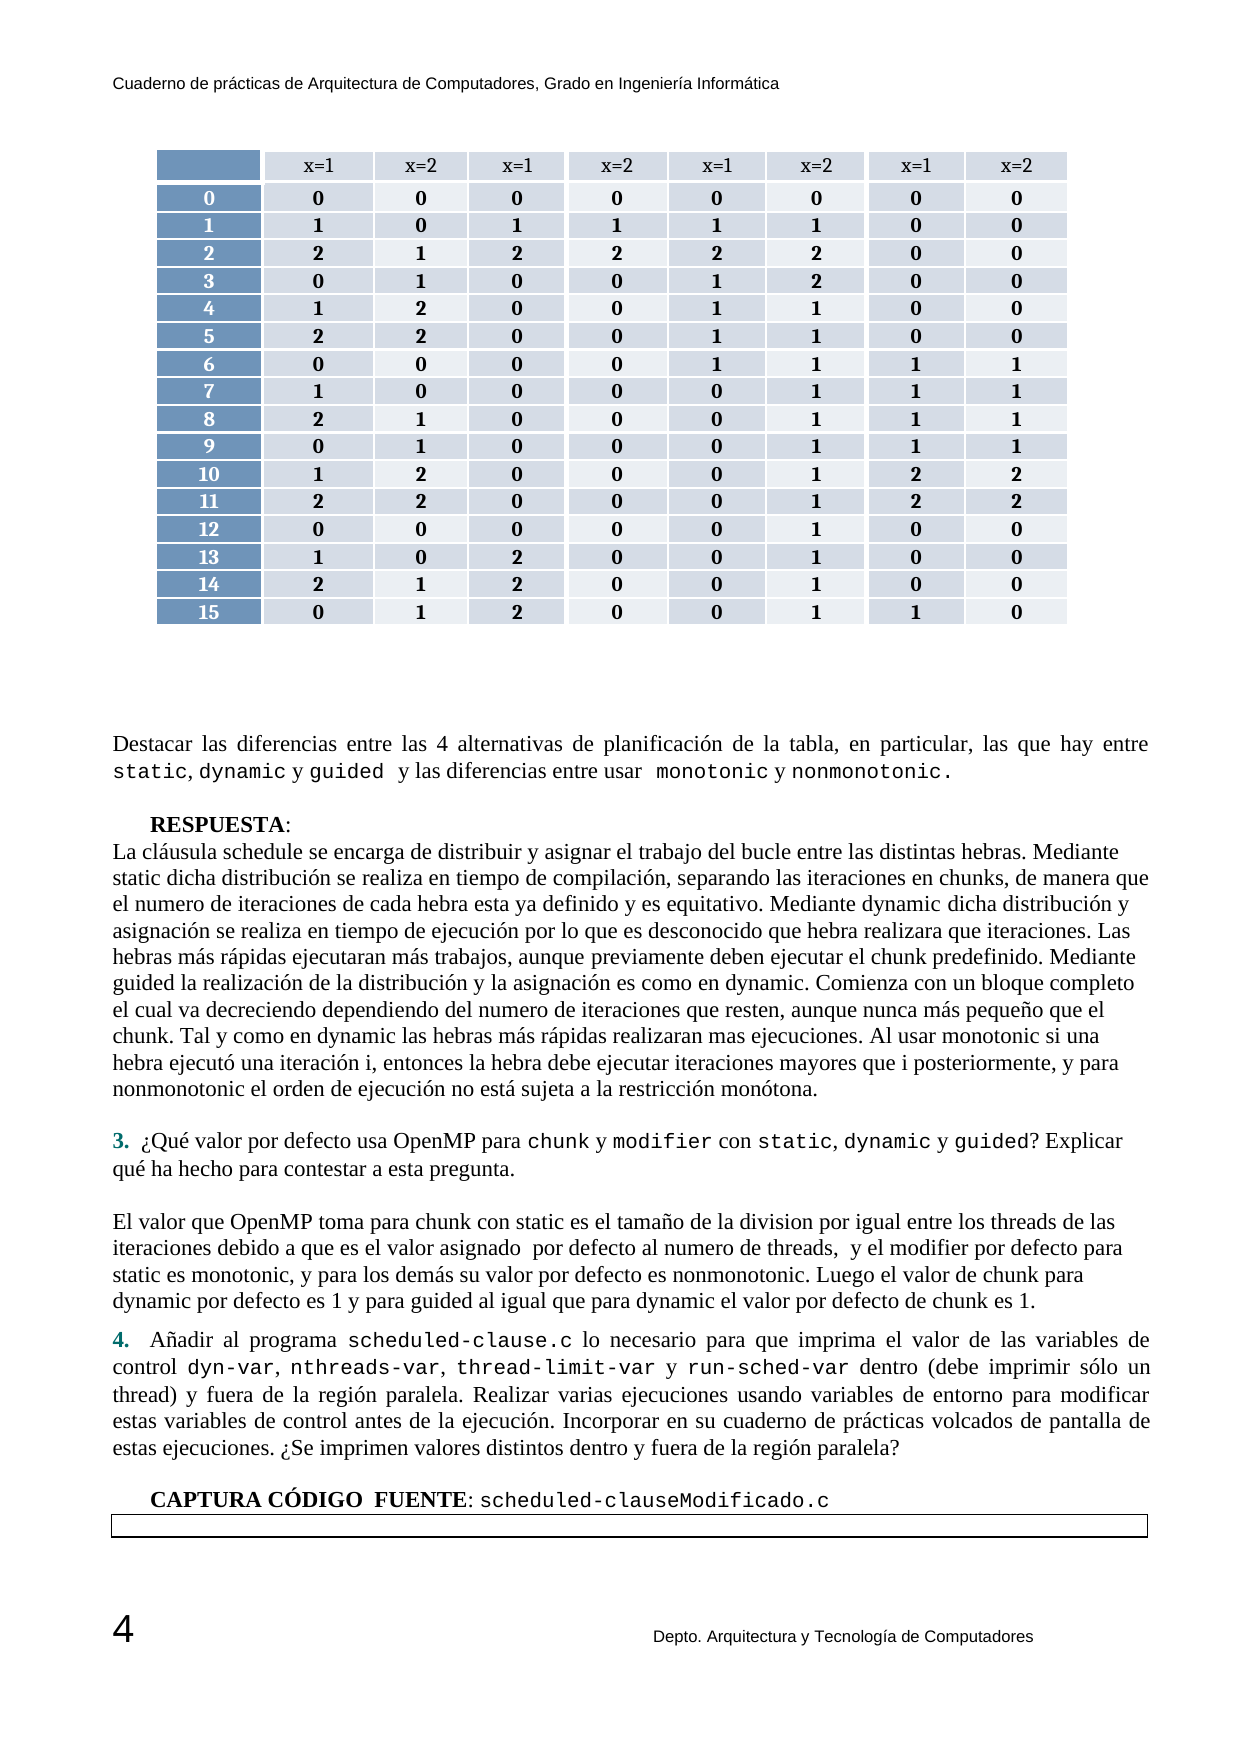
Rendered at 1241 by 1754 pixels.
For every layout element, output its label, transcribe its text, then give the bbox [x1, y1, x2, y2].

table_cell 0 [469, 323, 564, 348]
table_cell 0 [469, 516, 564, 542]
table_cell 0 [869, 213, 964, 238]
table_cell 0 [767, 183, 864, 211]
table_cell 2 [767, 268, 864, 293]
table_cell 0 [569, 183, 667, 211]
table_cell x=1 [669, 152, 765, 180]
table_cell 2 [375, 461, 467, 487]
table_cell 0 [966, 268, 1067, 293]
table_cell 2 [264, 406, 373, 431]
table_cell 10 [157, 461, 261, 487]
table_cell [1069, 459, 1075, 487]
table_cell 1 [767, 351, 864, 376]
table_cell 1 [869, 406, 964, 431]
table_cell x=2 [966, 152, 1067, 180]
table_cell 2 [469, 571, 564, 597]
table_cell 1 [767, 599, 864, 624]
table_cell 2 [375, 323, 467, 348]
table_cell 1 [375, 571, 467, 597]
table_cell 2 [469, 544, 564, 569]
table_cell 0 [157, 185, 261, 211]
table_cell 1 [966, 351, 1067, 376]
table_cell 0 [375, 213, 467, 238]
list 4. Añadir al programa scheduled-clause.c lo necesario para que imprima el valor de las variables de control dyn-var, nthreads-var, thread-limit-var y run-sched-var dentro (debe imprimir sólo un thread) y fuera de la región paralela. Realizar varias ejecuciones usando variables de entorno para modificar estas variables de control antes de la ejecución. Incorporar en su cuaderno de prácticas volcados de pantalla de estas ejecuciones. ¿Se imprimen valores distintos dentro y fuera de la región paralela? [112, 1326, 1152, 1460]
table_cell 1 [669, 323, 765, 348]
table_cell 2 [469, 599, 564, 624]
table_cell 1 [767, 323, 864, 348]
table_cell 0 [375, 183, 467, 211]
table_cell 0 [469, 351, 564, 376]
table_cell [1069, 597, 1075, 624]
table_cell 0 [469, 489, 564, 514]
table_cell 3 [157, 268, 261, 293]
table_cell 1 [767, 434, 864, 459]
table_cell 0 [569, 434, 667, 459]
table_cell 1 [767, 295, 864, 321]
table_cell 6 [157, 351, 261, 376]
table_cell 1 [157, 213, 261, 238]
table_cell 0 [669, 516, 765, 542]
table_cell 1 [375, 406, 467, 431]
table_cell 0 [264, 183, 373, 211]
table_cell 0 [469, 183, 564, 211]
table_cell [1069, 431, 1075, 459]
table_cell 1 [767, 571, 864, 597]
table_cell 1 [264, 378, 373, 404]
table_cell 1 [264, 461, 373, 487]
table_cell 0 [669, 544, 765, 569]
table_cell 2 [264, 489, 373, 514]
table_cell 1 [966, 434, 1067, 459]
table_cell 0 [469, 461, 564, 487]
table_cell 0 [869, 295, 964, 321]
table_cell 1 [569, 213, 667, 238]
table_cell 5 [157, 323, 261, 348]
table_cell 1 [767, 378, 864, 404]
table_cell 1 [966, 378, 1067, 404]
table_cell 2 [264, 323, 373, 348]
text El valor que OpenMP toma para chunk con static es el tamaño de la division por igual entre los threads de las iteraciones debido a que es el valor asignado por defecto al numero de threads, y el modifier por defecto para static es monotonic, y para los demás su valor por defecto es nonmonotonic. Luego el valor de chunk para dynamic por defecto es 1 y para guided al igual que para dynamic el valor por defecto de chunk es 1. [112, 1208, 1152, 1313]
table_cell 0 [264, 268, 373, 293]
table_cell [1069, 180, 1075, 211]
table_header [157, 150, 260, 180]
table_cell 1 [767, 461, 864, 487]
table_cell 1 [264, 544, 373, 569]
table_cell 0 [669, 489, 765, 514]
table_cell 0 [669, 406, 765, 431]
table_cell 0 [264, 434, 373, 459]
table_cell 1 [669, 268, 765, 293]
table_cell 1 [669, 295, 765, 321]
table_cell 0 [966, 599, 1067, 624]
table_cell 0 [375, 516, 467, 542]
table_cell [1069, 266, 1075, 293]
table_cell 1 [767, 489, 864, 514]
table_cell 0 [264, 351, 373, 376]
table_cell 2 [375, 295, 467, 321]
table_cell 0 [569, 599, 667, 624]
table_cell 15 [157, 599, 261, 624]
table_cell 0 [569, 571, 667, 597]
table_cell 0 [966, 213, 1067, 238]
table_cell 1 [966, 406, 1067, 431]
table_cell [1069, 238, 1075, 266]
table_cell 2 [157, 240, 261, 266]
table_cell 1 [264, 295, 373, 321]
table_cell [1069, 542, 1075, 569]
table_cell 0 [669, 434, 765, 459]
table_cell 0 [469, 378, 564, 404]
table_cell 0 [569, 406, 667, 431]
table_cell 0 [669, 461, 765, 487]
table_cell 1 [375, 240, 467, 266]
table_cell 0 [669, 378, 765, 404]
table_cell 2 [469, 240, 564, 266]
table_cell 0 [569, 544, 667, 569]
table_cell 1 [869, 378, 964, 404]
table_cell 0 [869, 240, 964, 266]
table_cell 0 [569, 516, 667, 542]
table_cell 0 [669, 599, 765, 624]
table_cell 2 [264, 571, 373, 597]
table_cell 0 [869, 183, 964, 211]
table_cell 0 [569, 323, 667, 348]
table_cell [1069, 569, 1075, 597]
table_cell 0 [966, 544, 1067, 569]
table_cell 1 [469, 213, 564, 238]
table_cell 1 [669, 213, 765, 238]
table_cell 4 [157, 295, 261, 321]
table_cell [1069, 376, 1075, 404]
table_cell x=1 [469, 152, 564, 180]
table_cell 0 [966, 571, 1067, 597]
table_cell x=1 [869, 152, 964, 180]
table_cell 0 [264, 516, 373, 542]
table_cell 0 [669, 183, 765, 211]
text RESPUESTA: [150, 811, 1152, 838]
table_cell 13 [157, 544, 261, 569]
table_cell x=2 [767, 152, 864, 180]
table_cell 0 [869, 323, 964, 348]
table_cell 2 [966, 489, 1067, 514]
table_cell 8 [157, 406, 261, 431]
table_cell 0 [966, 516, 1067, 542]
list Destacar las diferencias entre las 4 alternativas de planificación de la tabla, en particular, las que hay entre static, dynamic y guided y las diferencias entre usar monotonic y nonmonotonic. [112, 730, 1152, 785]
table_cell 0 [869, 571, 964, 597]
table_cell 1 [869, 599, 964, 624]
table_cell 0 [569, 461, 667, 487]
table_cell 1 [869, 434, 964, 459]
table_cell 0 [469, 268, 564, 293]
table_cell x=1 [265, 152, 373, 180]
table_cell 0 [375, 378, 467, 404]
table_header [112, 1515, 1147, 1536]
table_cell 0 [375, 544, 467, 569]
table_cell 0 [869, 516, 964, 542]
table_cell 7 [157, 378, 261, 404]
table_cell 0 [569, 268, 667, 293]
table_cell 0 [869, 268, 964, 293]
table_cell 9 [157, 434, 261, 459]
table_cell 12 [157, 516, 261, 542]
table_cell [1069, 514, 1075, 542]
table_cell 2 [869, 461, 964, 487]
table_cell 0 [469, 434, 564, 459]
table_cell 0 [469, 406, 564, 431]
table_cell [1069, 349, 1075, 376]
table_cell 11 [157, 489, 261, 514]
table_cell 1 [767, 213, 864, 238]
table_cell 0 [569, 378, 667, 404]
table_cell 0 [966, 240, 1067, 266]
table_cell 0 [966, 295, 1067, 321]
table_cell 1 [264, 213, 373, 238]
table_cell 2 [966, 461, 1067, 487]
text La cláusula schedule se encarga de distribuir y asignar el trabajo del bucle entre las distintas hebras. Mediante static dicha distribución se realiza en tiempo de compilación, separando las iteraciones en chunks, de manera que el numero de iteraciones de cada hebra esta ya definido y es equitativo. Mediante dynamic dicha distribución y asignación se realiza en tiempo de ejecución por lo que es desconocido que hebra realizara que iteraciones. Las hebras más rápidas ejecutaran más trabajos, aunque previamente deben ejecutar el chunk predefinido. Mediante guided la realización de la distribución y la asignación es como en dynamic. Comienza con un bloque completo el cual va decreciendo dependiendo del numero de iteraciones que resten, aunque nunca más pequeño que el chunk. Tal y como en dynamic las hebras más rápidas realizaran mas ejecuciones. Al usar monotonic si una hebra ejecutó una iteración i, entonces la hebra debe ejecutar iteraciones mayores que i posteriormente, y para nonmonotonic el orden de ejecución no está sujeta a la restricción monótona. [112, 838, 1152, 1101]
table_cell 2 [375, 489, 467, 514]
table_cell 1 [767, 544, 864, 569]
table_cell 1 [375, 268, 467, 293]
table_cell 0 [375, 351, 467, 376]
table_cell x=2 [569, 152, 667, 180]
table_cell 0 [669, 571, 765, 597]
table_cell 0 [469, 295, 564, 321]
text CAPTURA CÓDIGO FUENTE: scheduled-clauseModificado.c [150, 1486, 1152, 1514]
table_cell 2 [569, 240, 667, 266]
table_cell 1 [767, 406, 864, 431]
table_cell 0 [966, 323, 1067, 348]
table_cell 2 [869, 489, 964, 514]
table_cell 1 [669, 351, 765, 376]
table_cell 1 [375, 599, 467, 624]
table_cell 0 [869, 544, 964, 569]
table_cell 0 [264, 599, 373, 624]
table_cell 1 [767, 516, 864, 542]
table_cell 0 [966, 183, 1067, 211]
table_cell [1069, 487, 1075, 514]
table_cell [1069, 148, 1075, 180]
table_cell 0 [569, 351, 667, 376]
text 3. ¿Qué valor por defecto usa OpenMP para chunk y modifier con static, dynamic y guided? Explicar qué ha hecho para contestar a esta pregunta. [112, 1128, 1152, 1182]
table_cell 14 [157, 571, 261, 597]
table_cell 0 [569, 295, 667, 321]
table_cell [1069, 211, 1075, 238]
table_cell 1 [869, 351, 964, 376]
table_cell 0 [569, 489, 667, 514]
table_cell x=2 [375, 152, 467, 180]
table_cell 1 [375, 434, 467, 459]
table_cell 2 [669, 240, 765, 266]
table_cell [1069, 293, 1075, 321]
table_cell 2 [767, 240, 864, 266]
table_cell 2 [264, 240, 373, 266]
table_cell [1069, 404, 1075, 431]
table_cell [1069, 321, 1075, 348]
